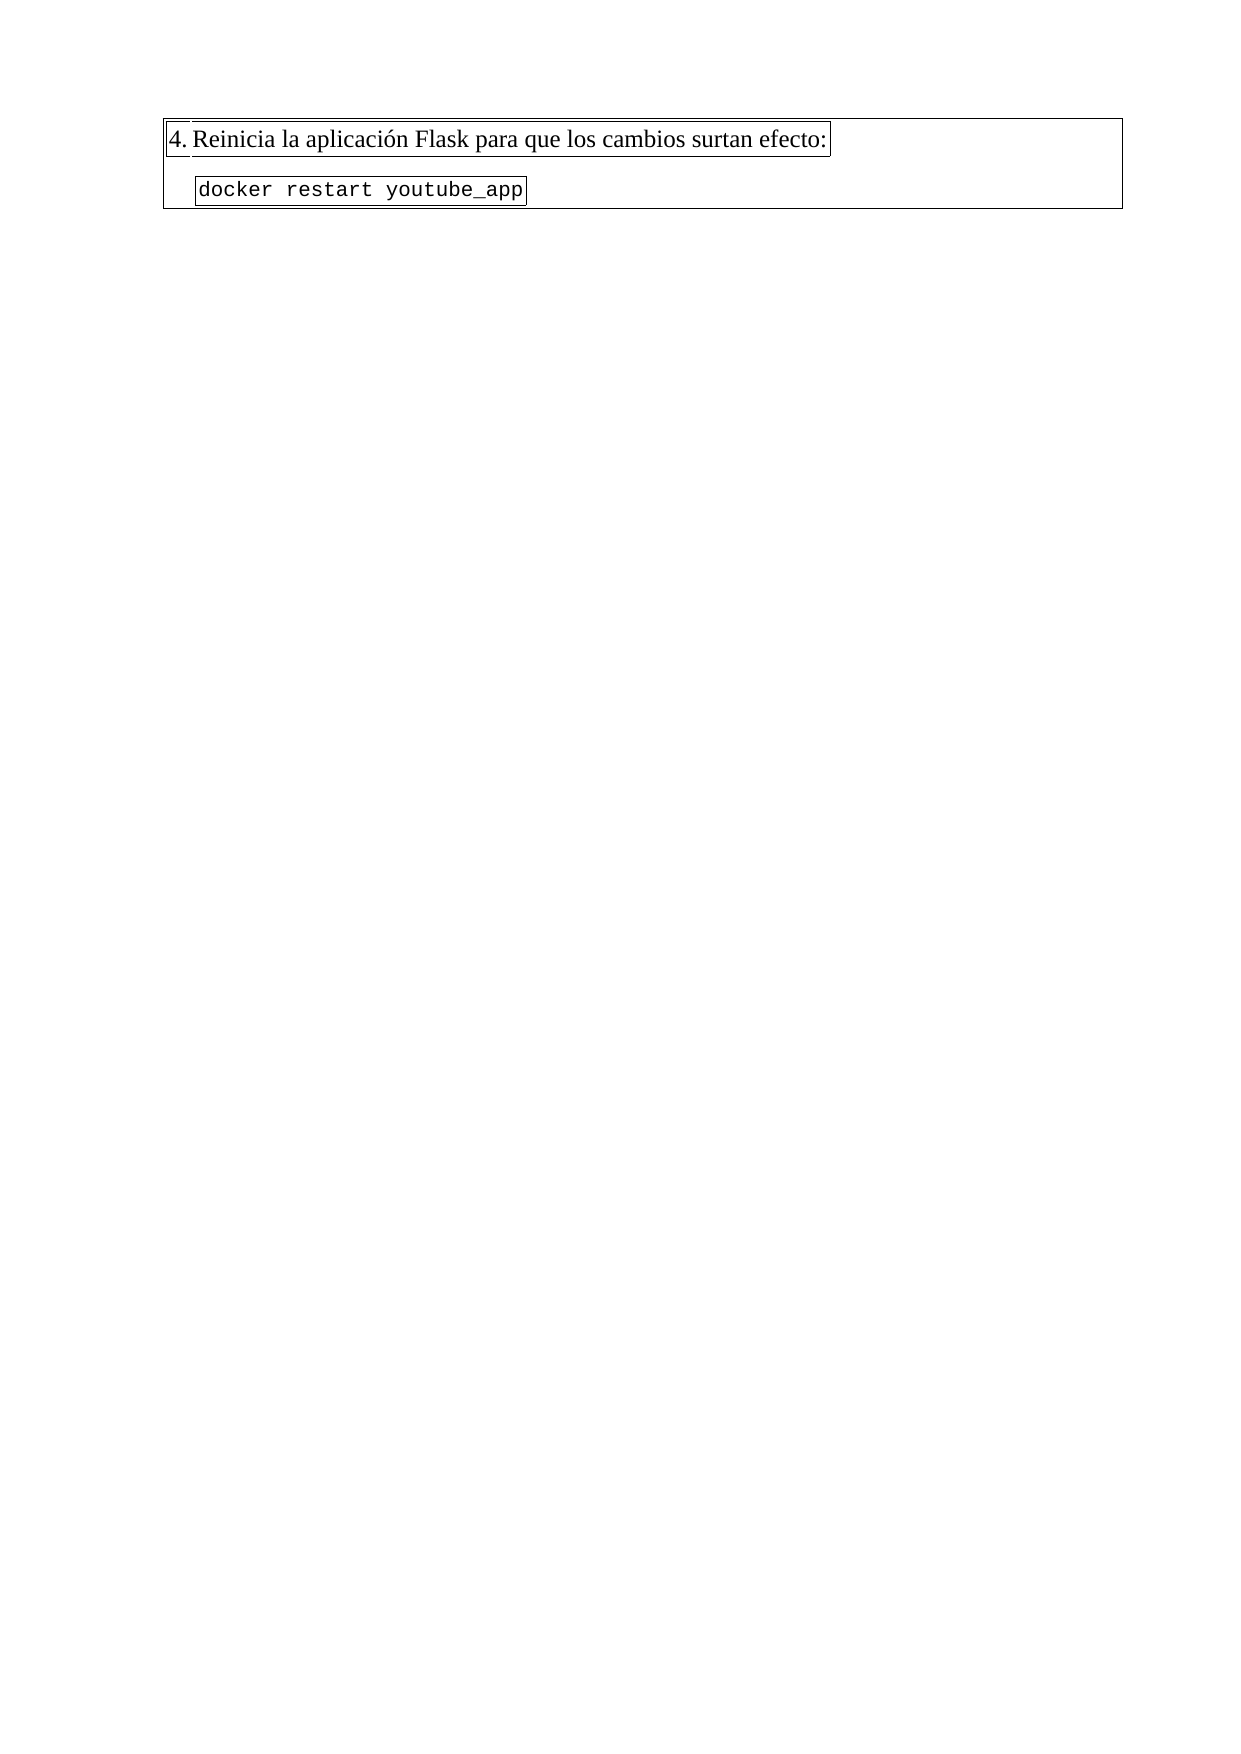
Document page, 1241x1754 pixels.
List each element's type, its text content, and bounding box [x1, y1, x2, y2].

list docker restart youtube_app [164, 173, 1122, 208]
list Reinicia la aplicación Flask para que los cambios surtan efecto: [164, 119, 1122, 156]
